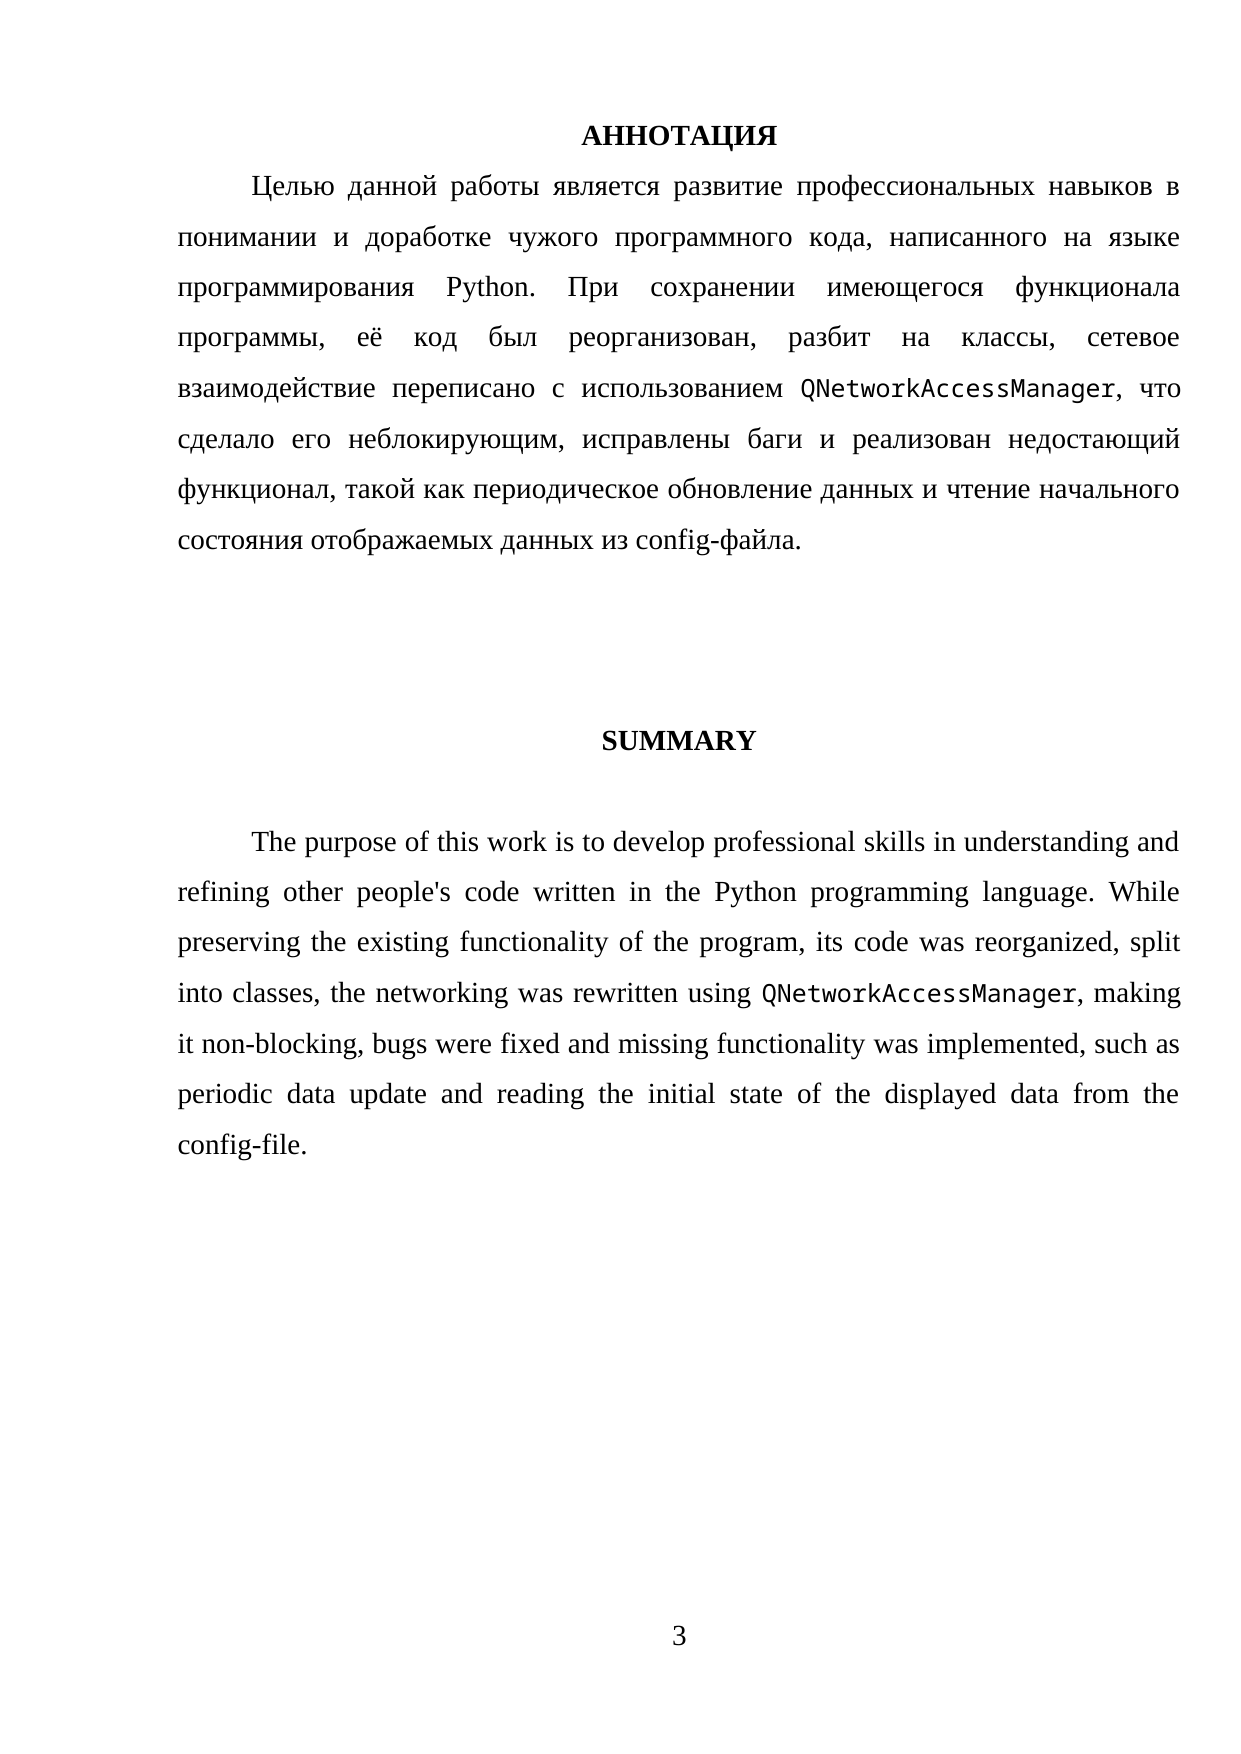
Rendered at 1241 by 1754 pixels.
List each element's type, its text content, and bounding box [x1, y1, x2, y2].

text The purpose of this work is to develop professional skills in understanding and refining other people's code written in the Python programming language. While preserving the existing functionality of the program, its code was reorganized, split into classes, the networking was rewritten using QNetworkAccessManager, making it non-blocking, bugs were fixed and missing functionality was implemented, such as periodic data update and reading the initial state of the displayed data from the config-file. [177, 824, 1181, 1160]
text АННОТАЦИЯ [177, 118, 1181, 152]
text Целью данной работы является развитие профессиональных навыков в понимании и доработке чужого программного кода, написанного на языке программирования Python. При сохранении имеющегося функционала программы, её код был реорганизован, разбит на классы, сетевое взаимодействие переписано с использованием QNetworkAccessManager, что сделало его неблокирующим, исправлены баги и реализован недостающий функционал, такой как периодическое обновление данных и чтение начального состояния отображаемых данных из config-файла. [177, 168, 1181, 555]
text SUMMARY [177, 723, 1181, 757]
